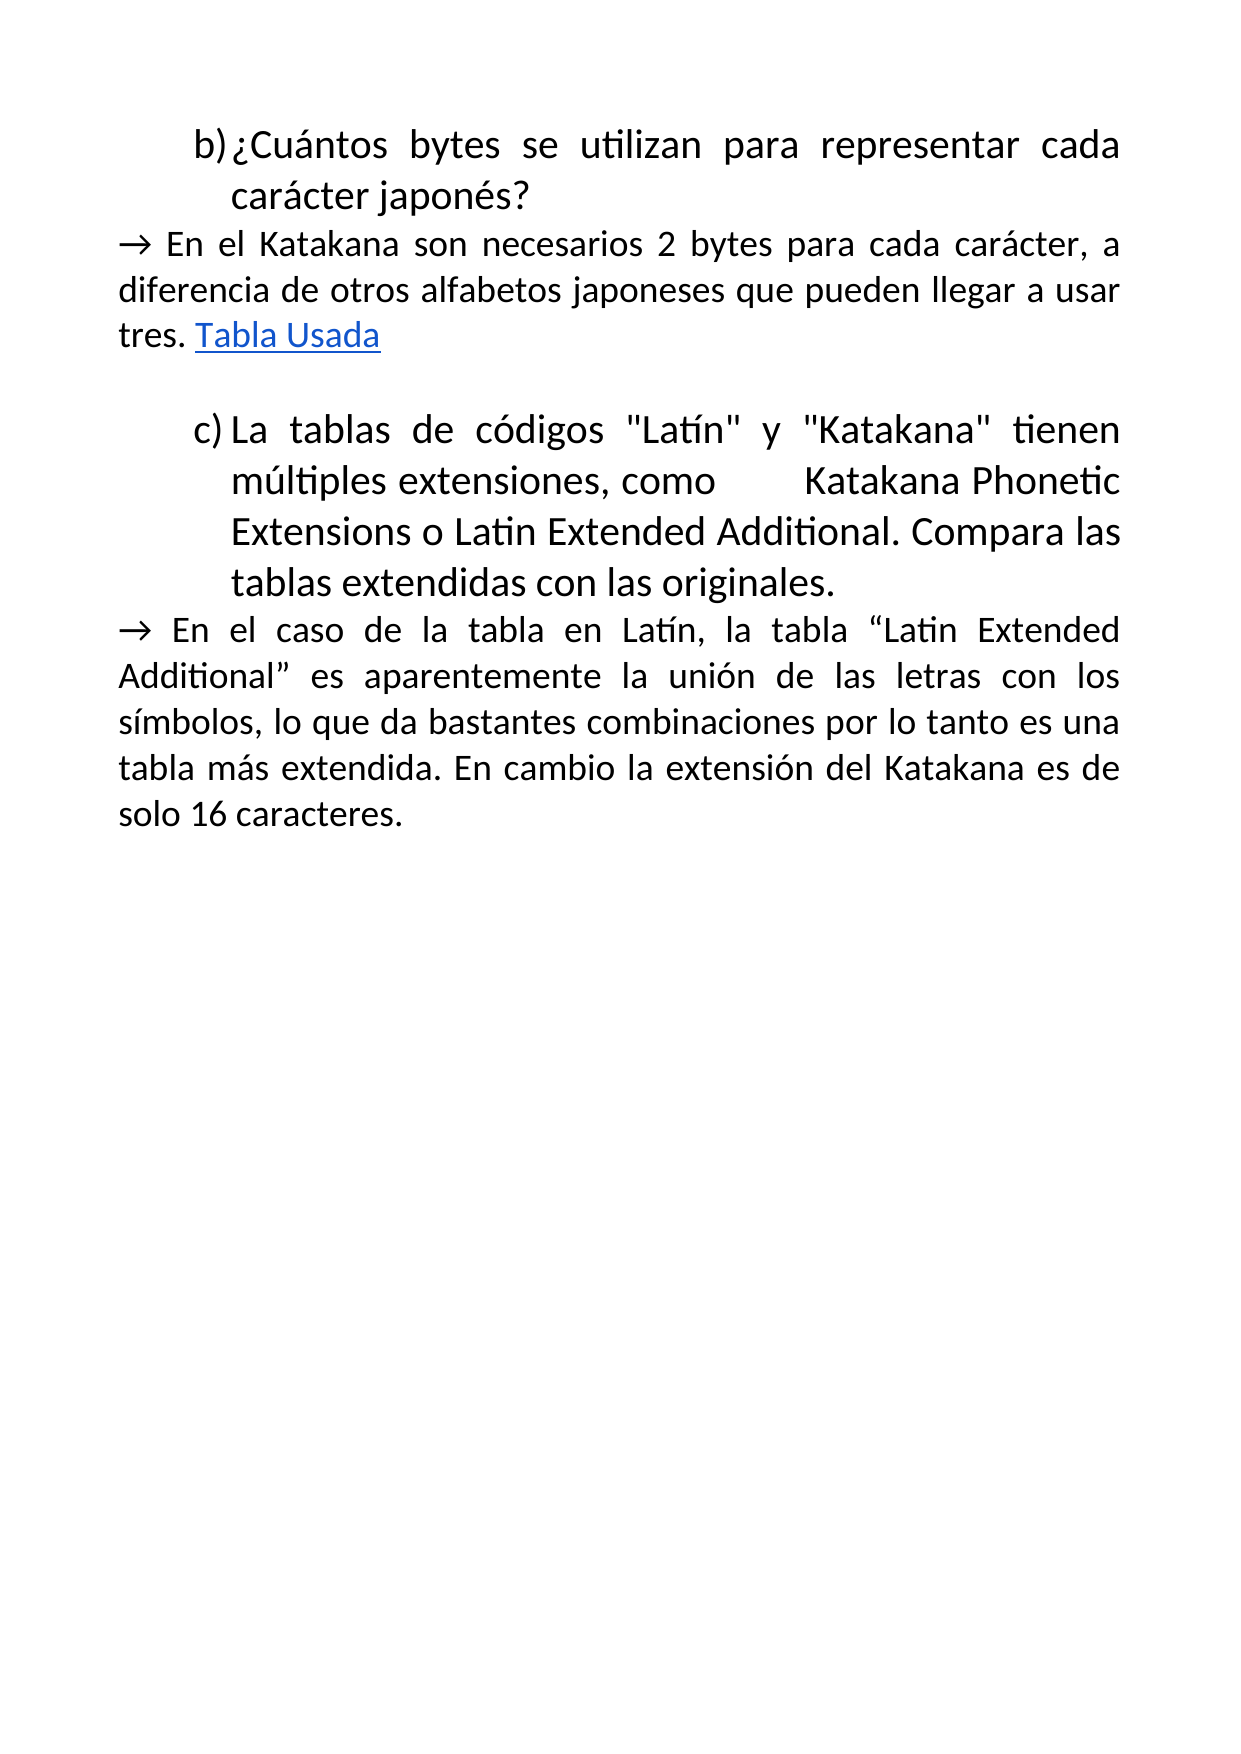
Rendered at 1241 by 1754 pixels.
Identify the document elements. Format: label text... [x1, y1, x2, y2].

list ¿Cuántos bytes se utilizan para representar cada carácter japonés? [193, 118, 1122, 220]
list La tablas de códigos "Latín" y "Katakana" tienen múltiples extensiones, como Katakana Phonetic Extensions o Latin Extended Additional. Compara las tablas extendidas con las originales. [193, 403, 1122, 606]
text → En el Katakana son necesarios 2 bytes para cada carácter, a diferencia de otros alfabetos japoneses que pueden llegar a usar tres. Tabla Usada [118, 220, 1122, 357]
text → En el caso de la tabla en Latín, la tabla “Latin Extended Additional” es aparentemente la unión de las letras con los símbolos, lo que da bastantes combinaciones por lo tanto es una tabla más extendida. En cambio la extensión del Katakana es de solo 16 caracteres. [118, 606, 1122, 836]
